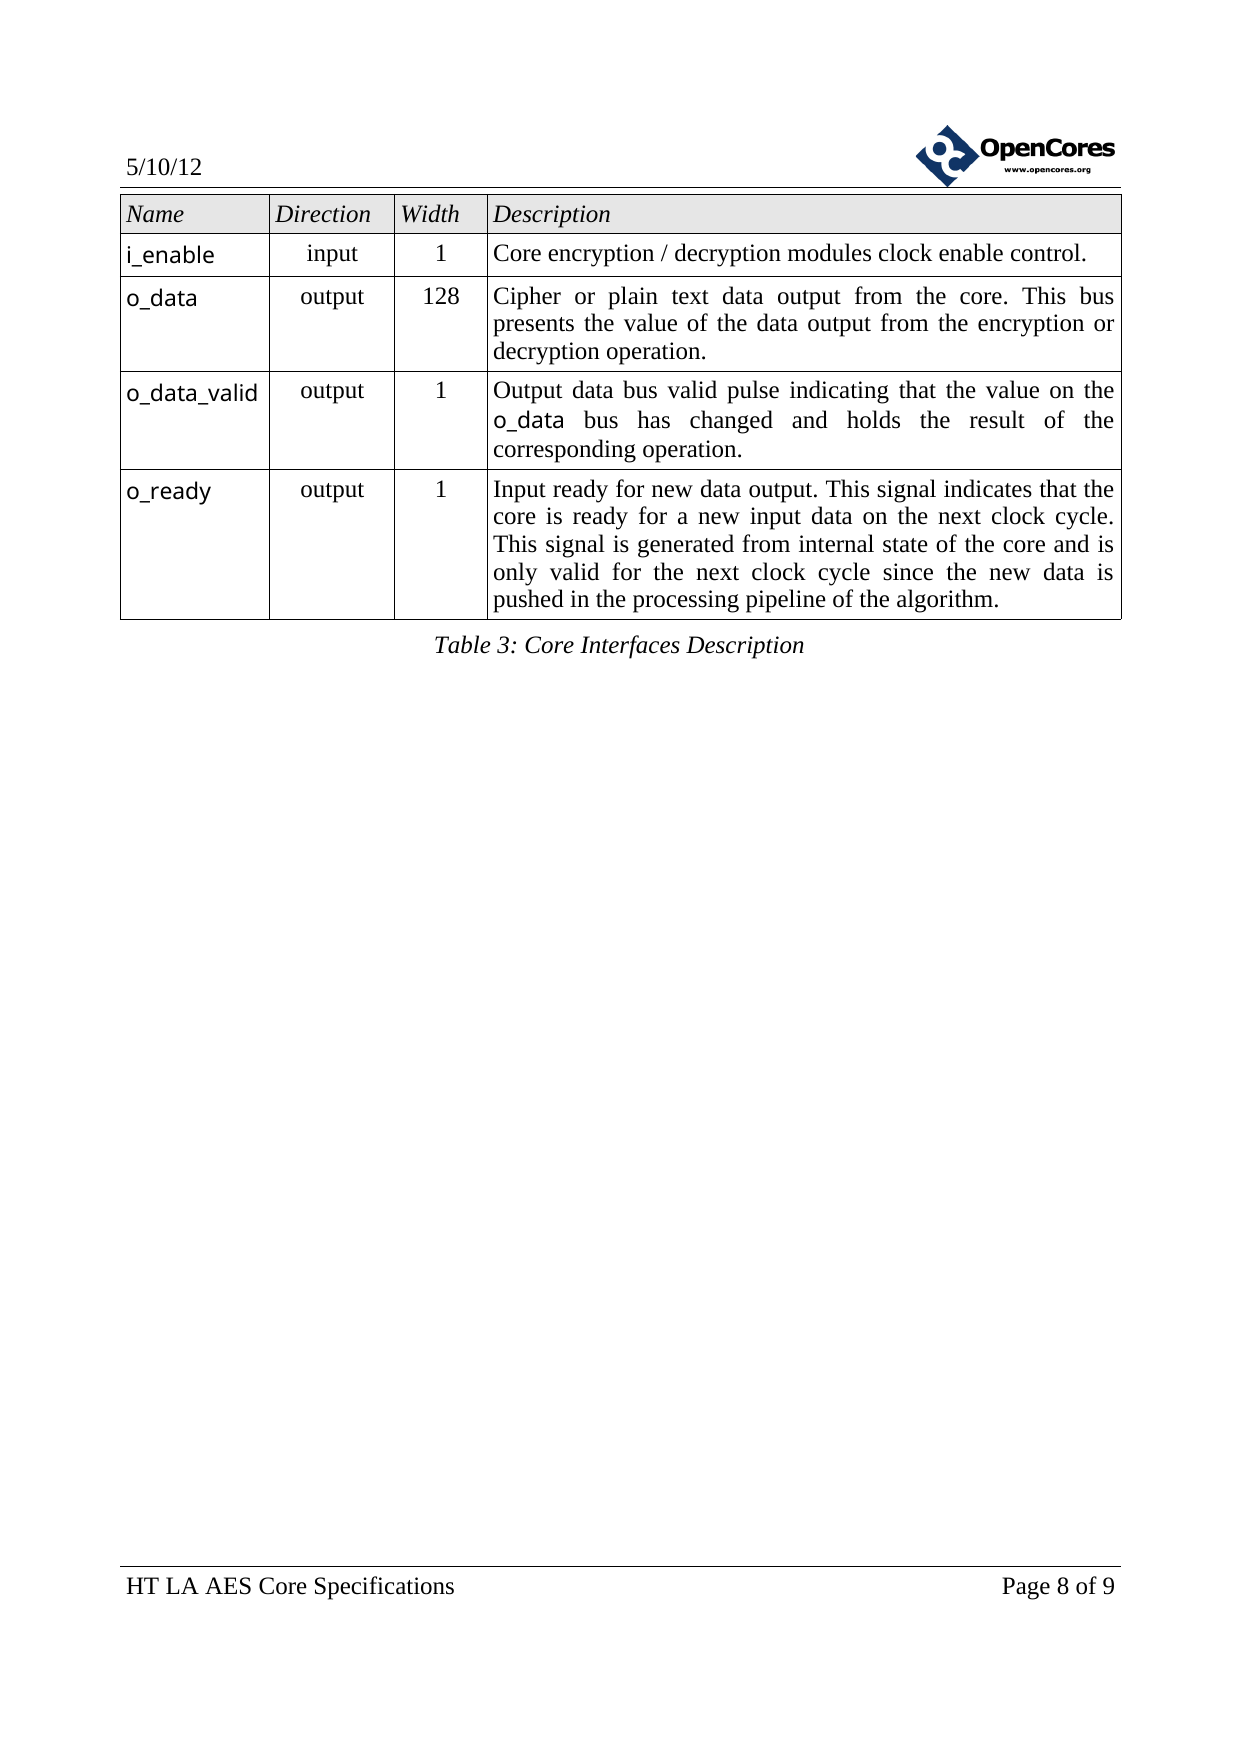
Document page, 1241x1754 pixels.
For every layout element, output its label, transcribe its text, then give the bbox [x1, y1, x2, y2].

table_header Description [488, 195, 1121, 233]
table_cell o_data [121, 277, 269, 371]
table_cell i_enable [121, 234, 269, 276]
table_cell input [270, 234, 394, 276]
table_cell 1 [395, 372, 487, 469]
table_cell Core encryption / decryption modules clock enable control. [488, 234, 1121, 276]
table_cell Input ready for new data output. This signal indicates that the core is ready for a new input data on the next clock cycle. This signal is generated from internal state of the core and is only valid for the next clock cycle since the new data is pushed in the processing pipeline of the algorithm. [488, 470, 1121, 619]
picture [915, 125, 1115, 187]
table_cell o_ready [121, 470, 269, 619]
table_cell Cipher or plain text data output from the core. This bus presents the value of the data output from the encryption or decryption operation. [488, 277, 1121, 371]
table_header Width [395, 195, 487, 233]
table_cell 128 [395, 277, 487, 371]
table_header Name [121, 195, 269, 233]
table_cell o_data_valid [121, 372, 269, 469]
table_cell 1 [395, 470, 487, 619]
table_cell output [270, 470, 394, 619]
table_header Direction [270, 195, 394, 233]
table_cell output [270, 372, 394, 469]
table_cell output [270, 277, 394, 371]
table_cell 1 [395, 234, 487, 276]
text Table 3: Core Interfaces Description [120, 632, 1121, 659]
table_cell Output data bus valid pulse indicating that the value on the o_data bus has changed and holds the result of the corresponding operation. [488, 372, 1121, 469]
